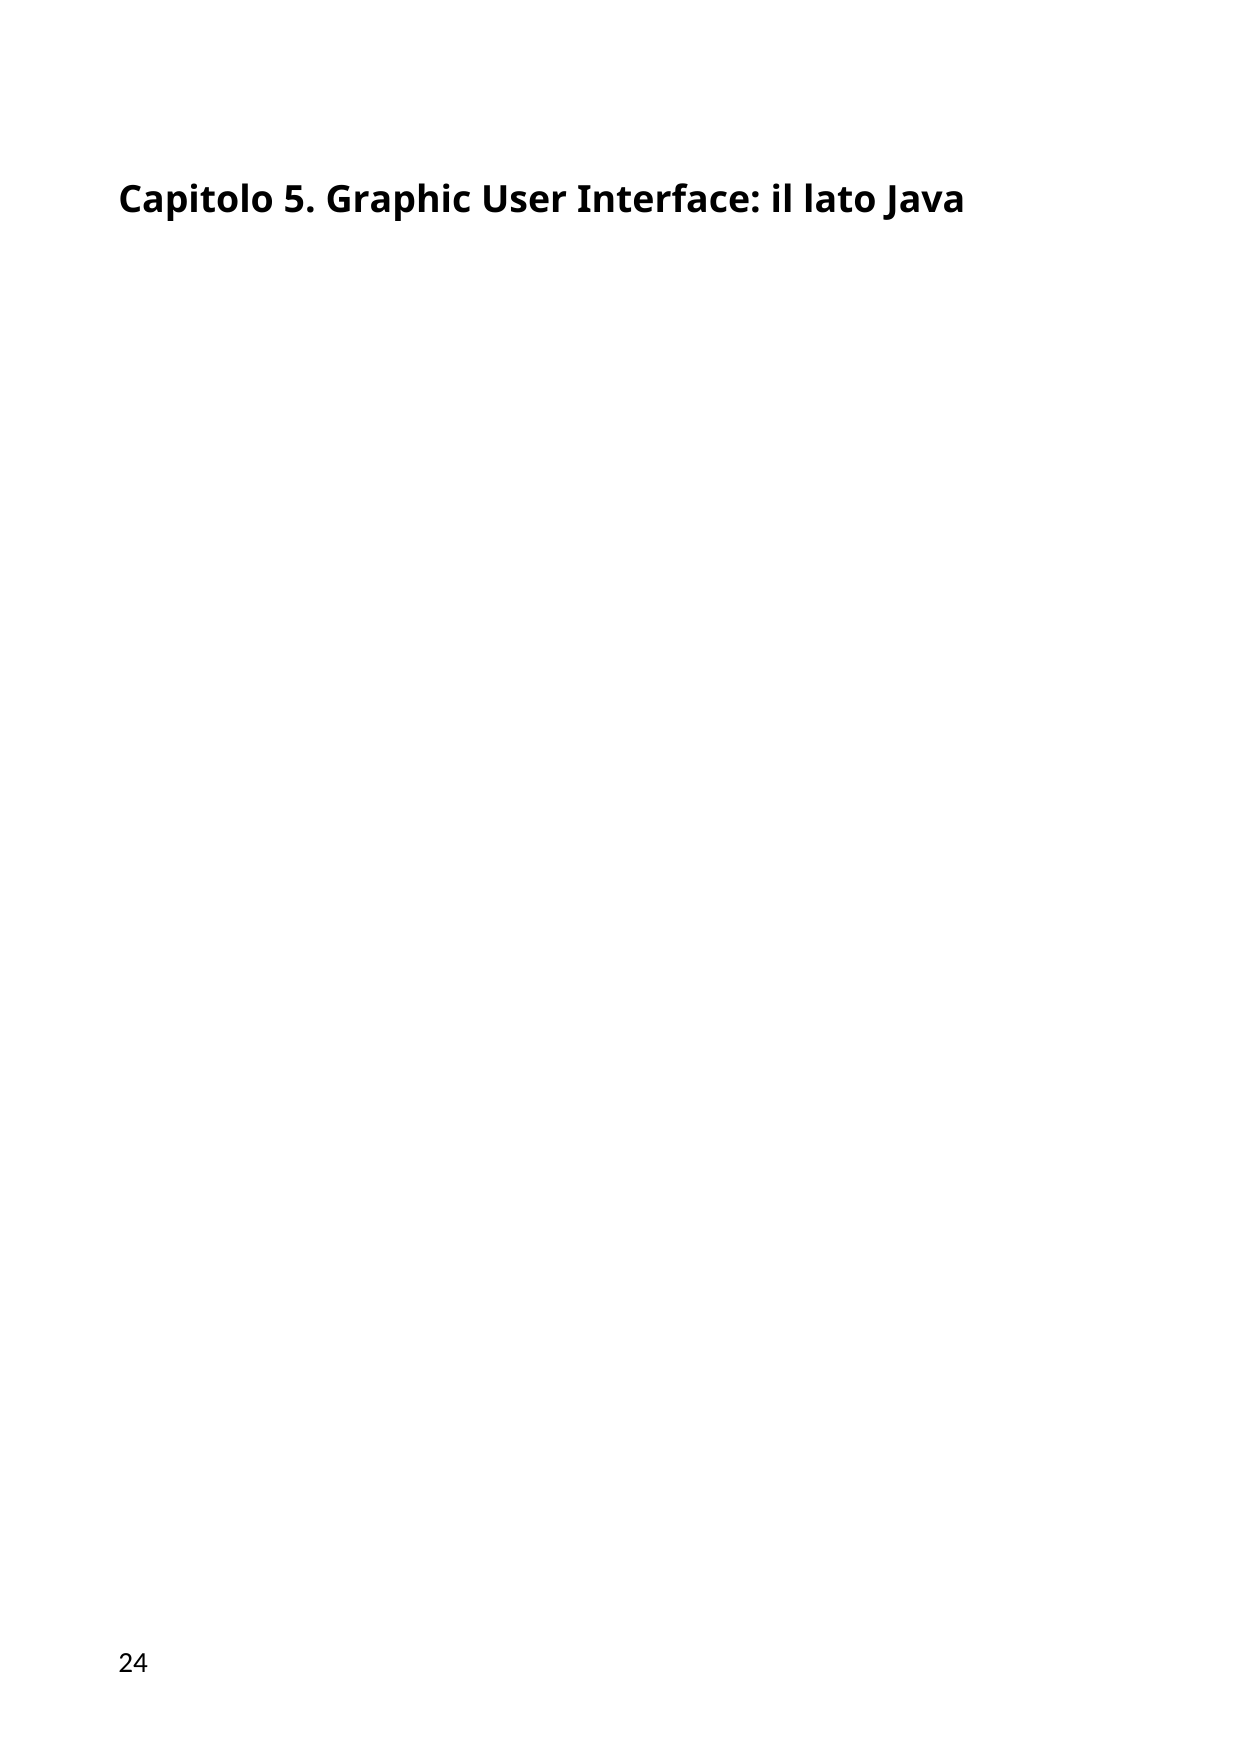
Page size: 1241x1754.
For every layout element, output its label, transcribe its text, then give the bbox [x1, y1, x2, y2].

subtitle Capitolo 5. Graphic User Interface: il lato Java [118, 173, 1122, 224]
